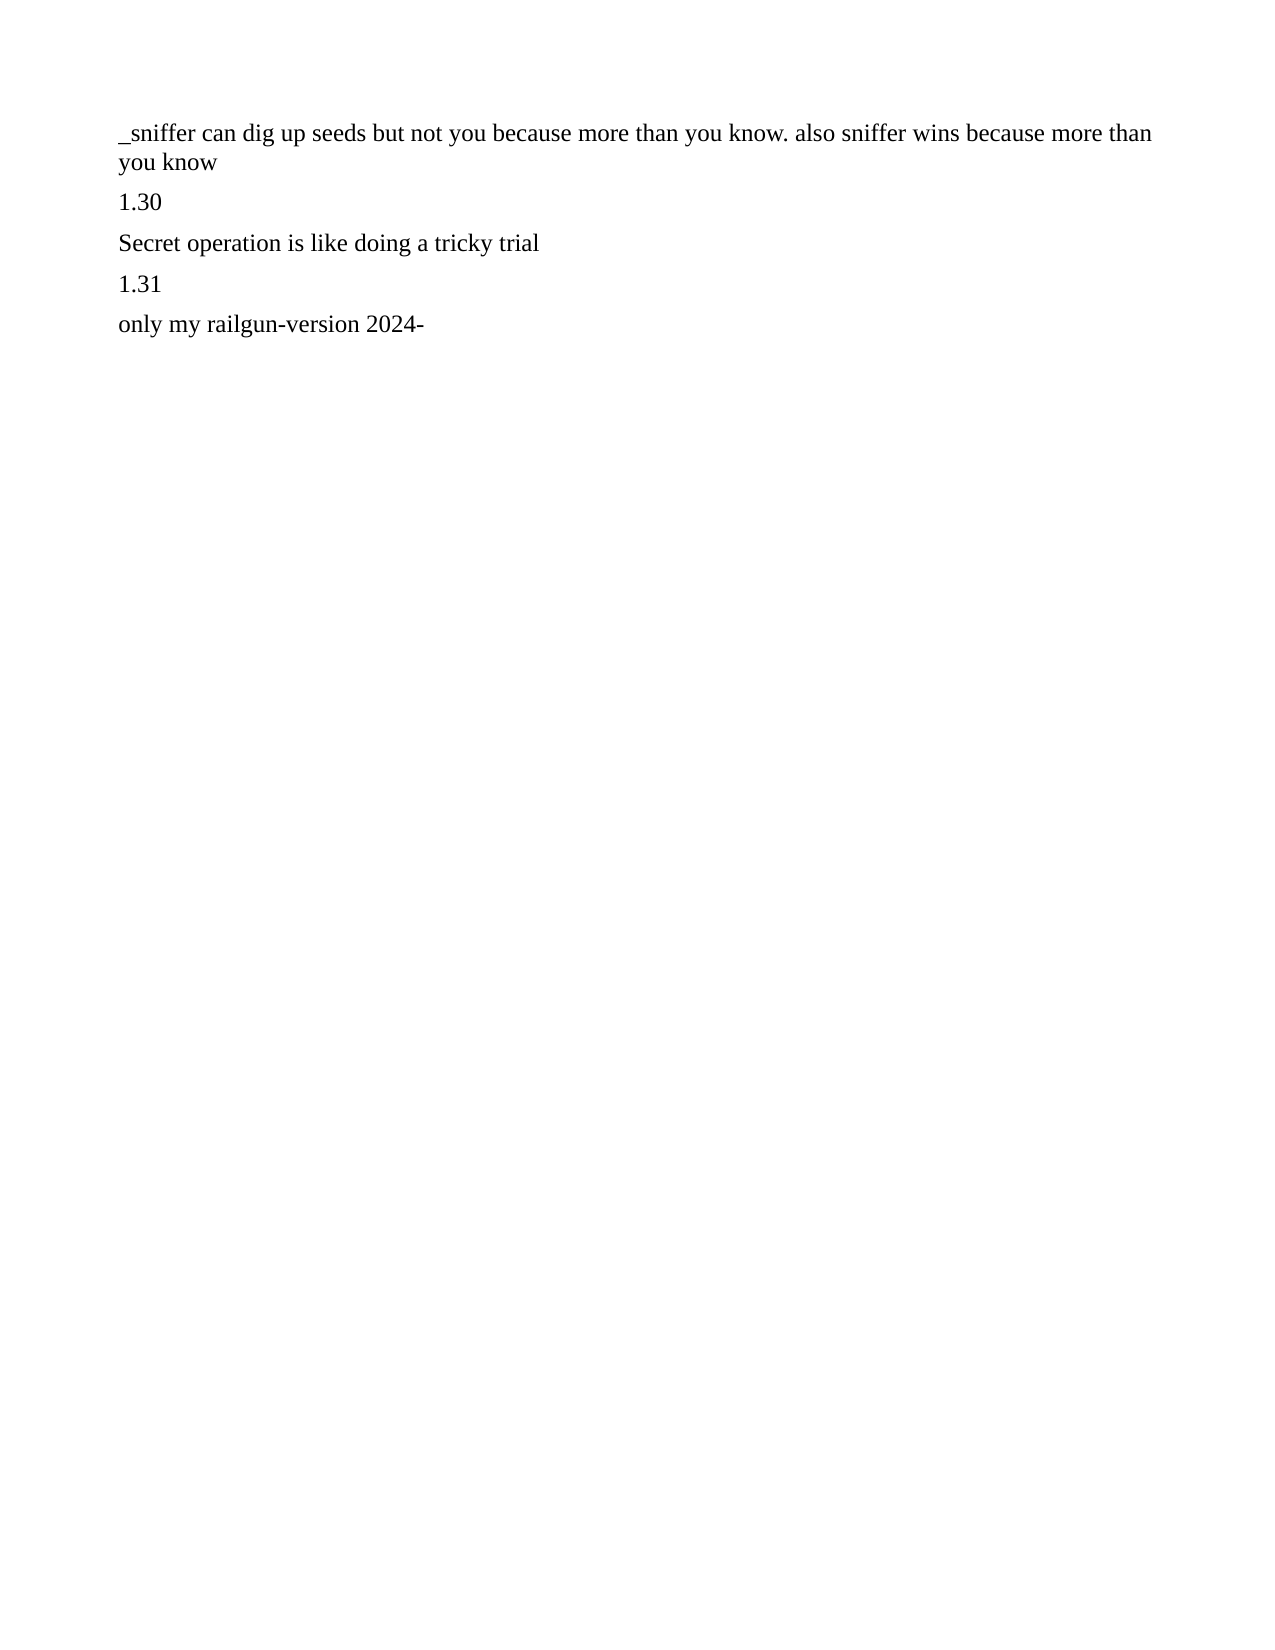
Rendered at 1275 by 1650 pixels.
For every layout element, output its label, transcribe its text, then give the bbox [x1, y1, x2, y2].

text 1.31 [118, 269, 1157, 297]
text Secret operation is like doing a tricky trial [118, 228, 1157, 257]
text _sniffer can dig up seeds but not you because more than you know. also sniffer wins because more than you know [118, 118, 1157, 176]
text only my railgun-version 2024- [118, 309, 1157, 338]
text 1.30 [118, 187, 1157, 216]
